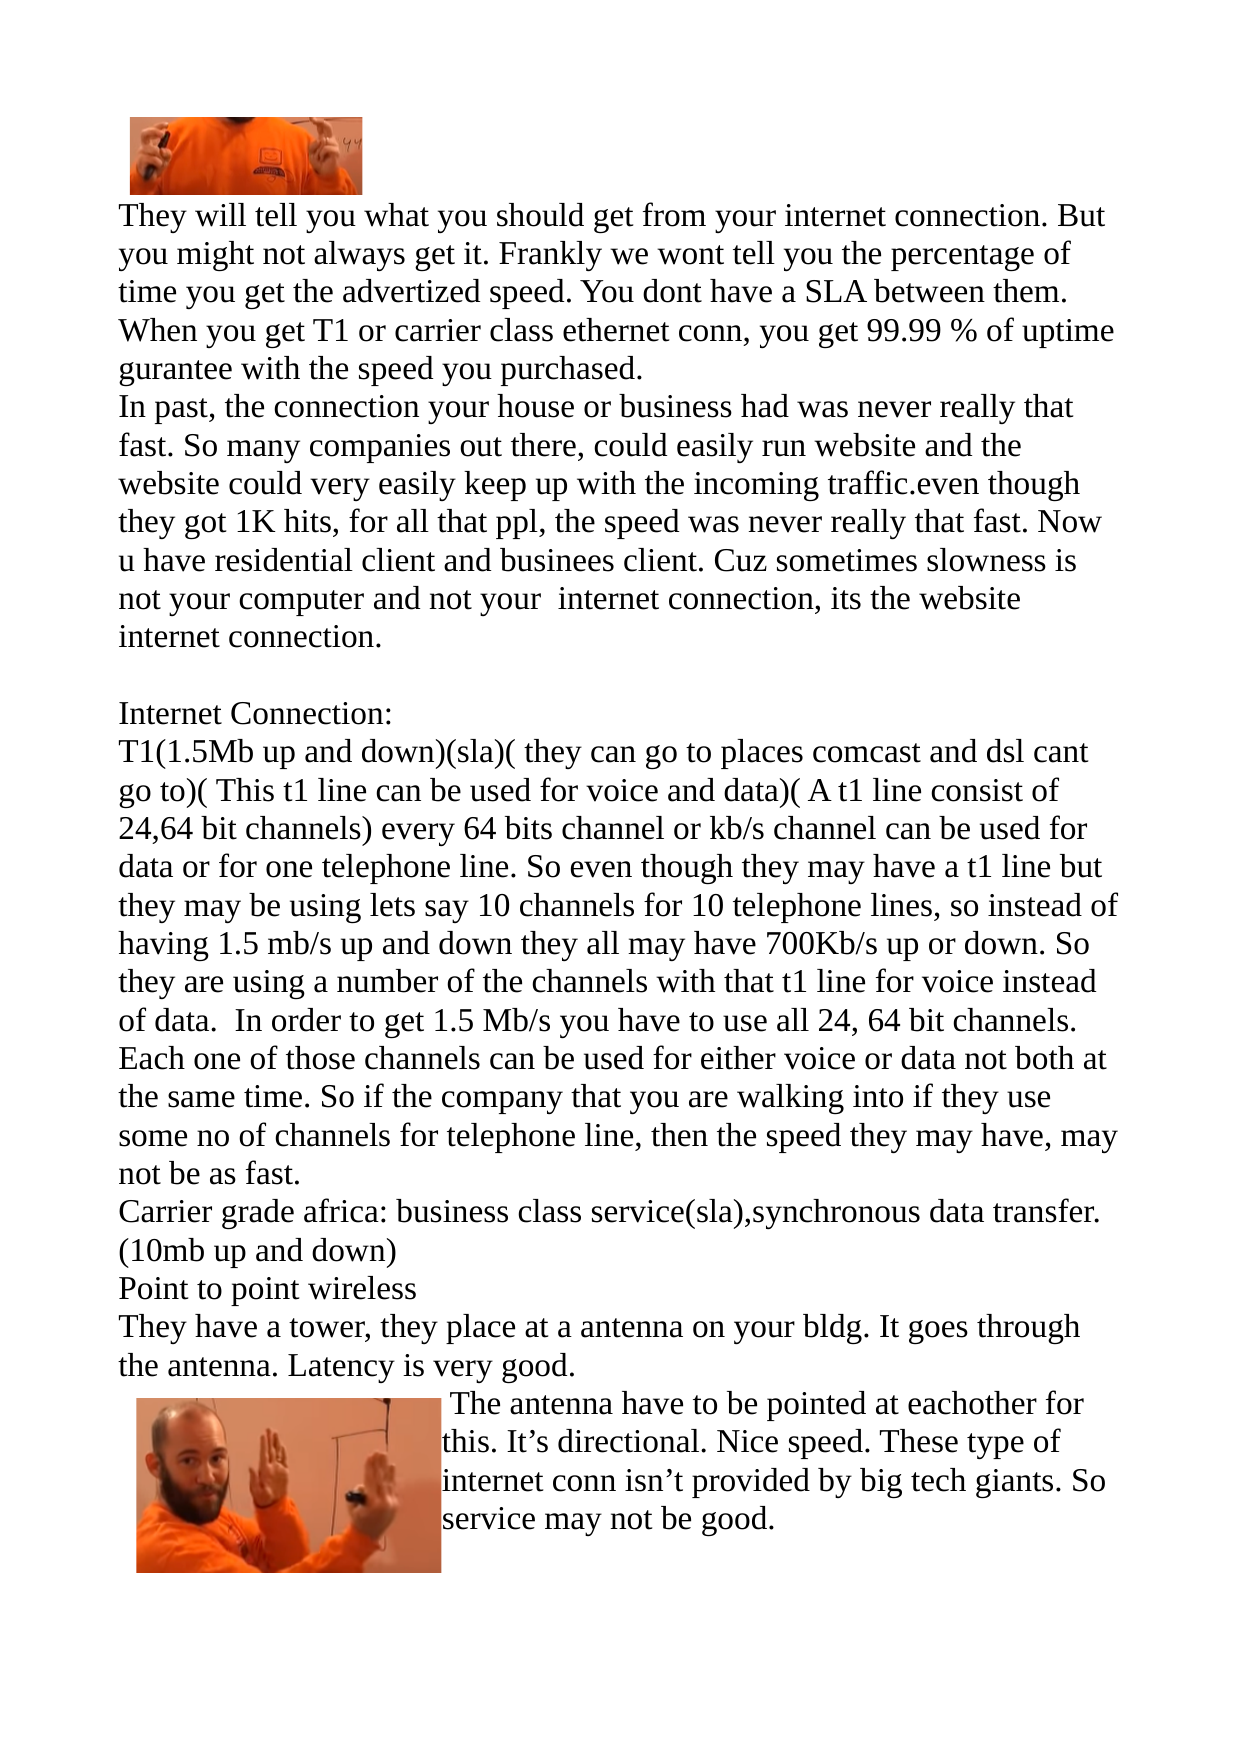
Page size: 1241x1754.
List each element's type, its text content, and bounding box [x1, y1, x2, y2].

text (10mb up and down) [118, 1230, 1122, 1268]
text They will tell you what you should get from your internet connection. But you might not always get it. Frankly we wont tell you the percentage of time you get the advertized speed. You dont have a SLA between them. [118, 195, 1122, 310]
text Internet Connection: [118, 693, 1122, 731]
picture [129, 117, 363, 195]
text Carrier grade africa: business class service(sla),synchronous data transfer. [118, 1191, 1122, 1230]
text When you get T1 or carrier class ethernet conn, you get 99.99 % of uptime gurantee with the speed you purchased. [118, 310, 1122, 386]
text In past, the connection your house or business had was never really that fast. So many companies out there, could easily run website and the website could very easily keep up with the incoming traffic.even though they got 1K hits, for all that ppl, the speed was never really that fast. Now u have residential client and businees client. Cuz sometimes slowness is not your computer and not your internet connection, its the website internet connection. [118, 386, 1122, 655]
picture [136, 1398, 442, 1573]
text They have a tower, they place at a antenna on your bldg. It goes through the antenna. Latency is very good. [118, 1306, 1122, 1383]
text The antenna have to be pointed at eachother for this. It’s directional. Nice speed. These type of internet conn isn’t provided by big tech giants. So service may not be good. [118, 1383, 1122, 1536]
text Point to point wireless [118, 1268, 1122, 1306]
text T1(1.5Mb up and down)(sla)( they can go to places comcast and dsl cant go to)( This t1 line can be used for voice and data)( A t1 line consist of 24,64 bit channels) every 64 bits channel or kb/s channel can be used for data or for one telephone line. So even though they may have a t1 line but they may be using lets say 10 channels for 10 telephone lines, so instead of having 1.5 mb/s up and down they all may have 700Kb/s up or down. So they are using a number of the channels with that t1 line for voice instead of data. In order to get 1.5 Mb/s you have to use all 24, 64 bit channels. Each one of those channels can be used for either voice or data not both at the same time. So if the company that you are walking into if they use some no of channels for telephone line, then the speed they may have, may not be as fast. [118, 731, 1122, 1191]
